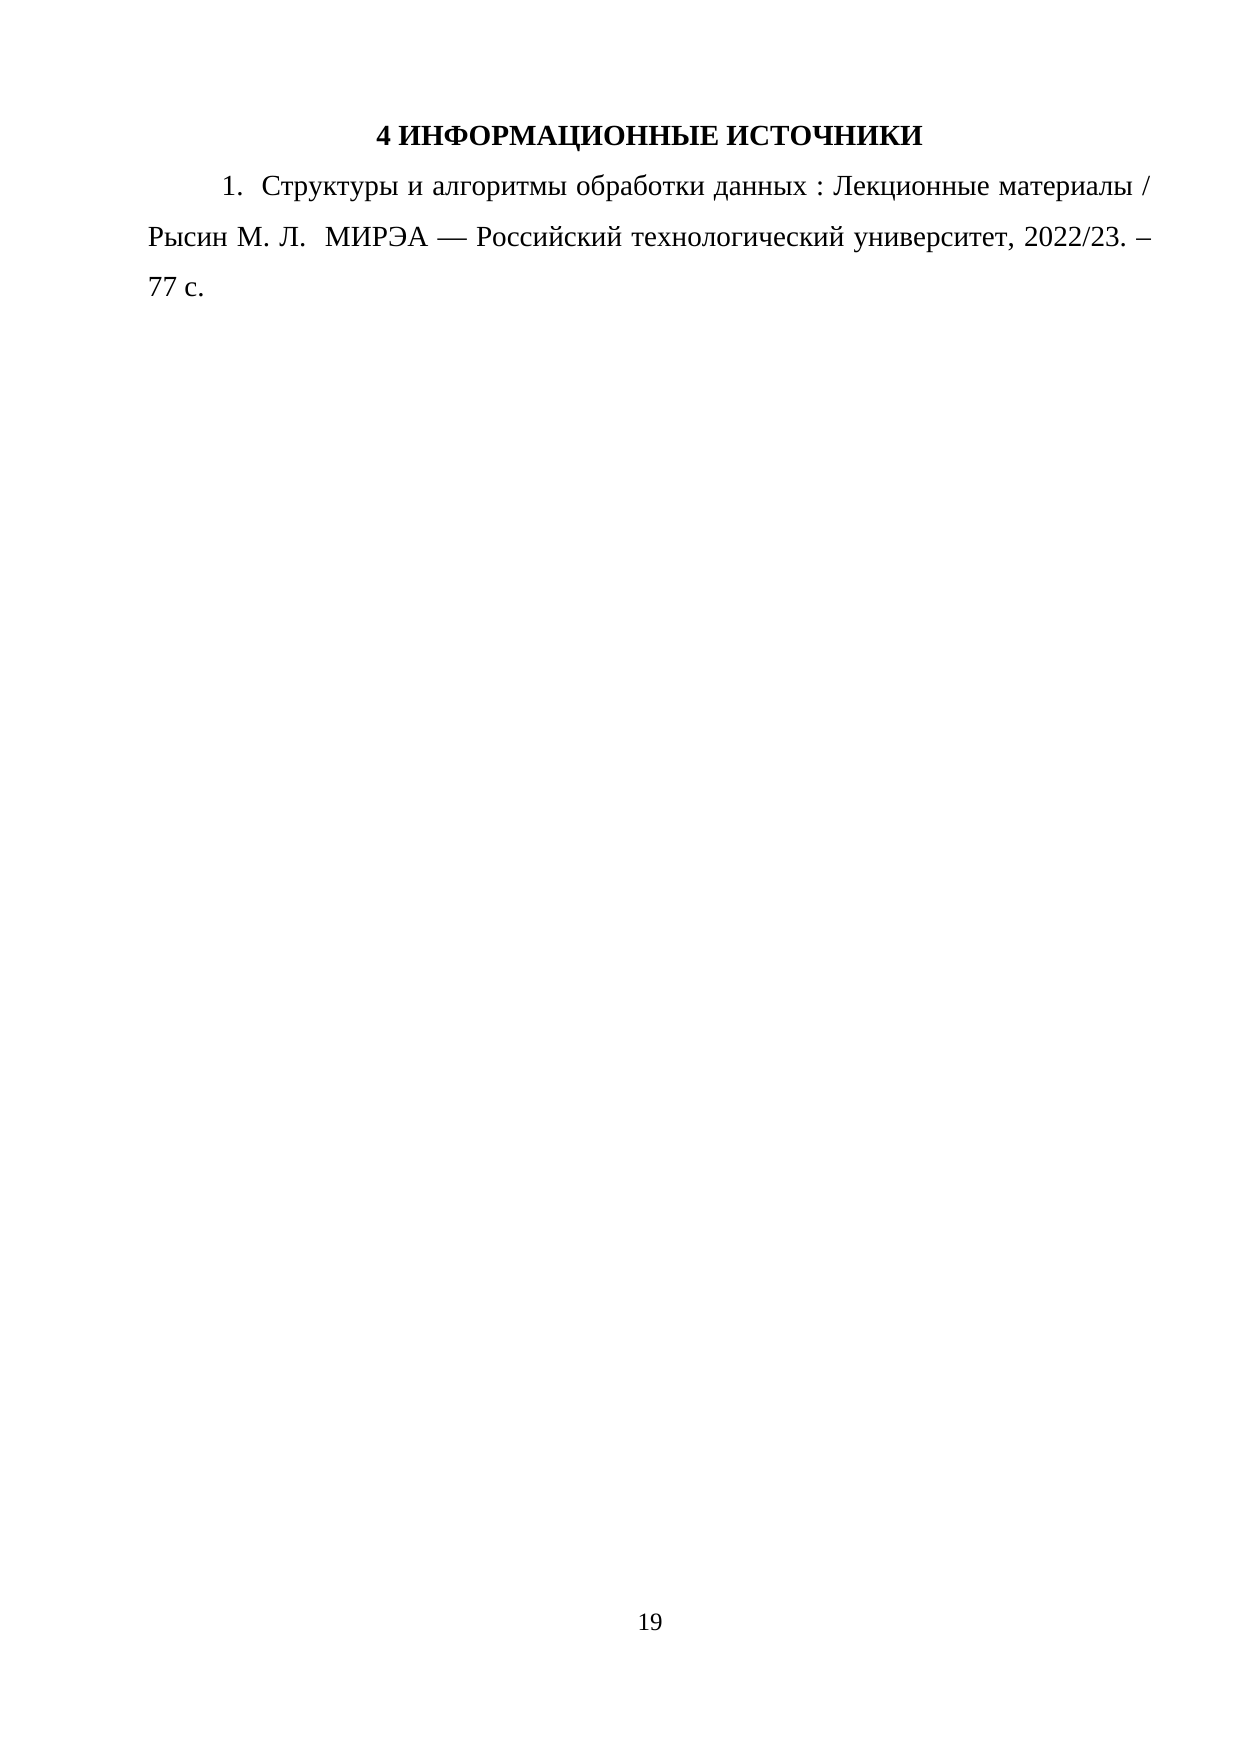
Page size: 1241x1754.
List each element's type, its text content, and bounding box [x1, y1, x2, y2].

text 1. Структуры и алгоритмы обработки данных : Лекционные материалы / Рысин М. Л. МИРЭА — Российский технологический университет, 2022/23. – 77 с. [148, 168, 1152, 303]
text 4 ИНФОРМАЦИОННЫЕ ИСТОЧНИКИ [148, 118, 1152, 152]
